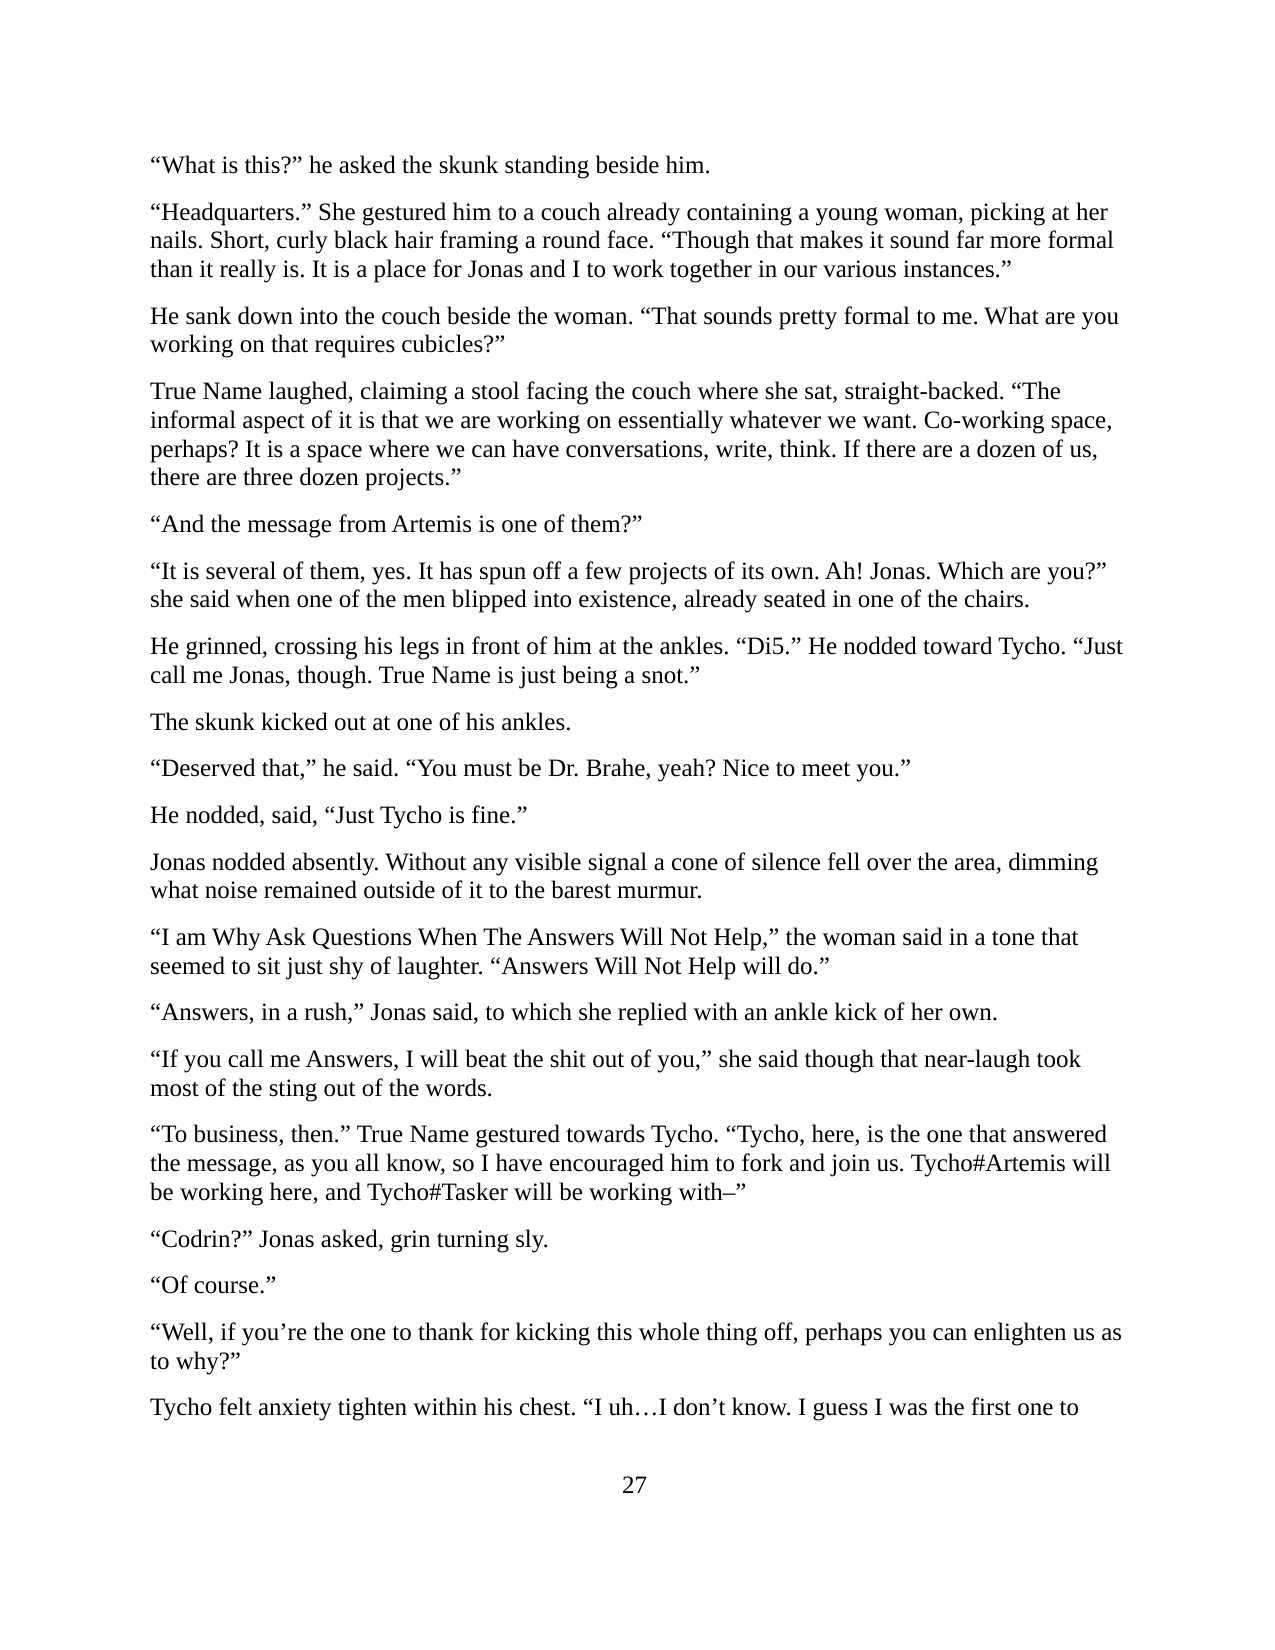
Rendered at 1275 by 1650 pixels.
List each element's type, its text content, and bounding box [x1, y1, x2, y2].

text “Of course.” [150, 1270, 1125, 1299]
text “It is several of them, yes. It has spun off a few projects of its own. Ah! Jonas. Which are you?” she said when one of the men blipped into existence, already seated in one of the chairs. [150, 556, 1125, 613]
text Jonas nodded absently. Without any visible signal a cone of silence fell over the area, dimming what noise remained outside of it to the barest murmur. [150, 847, 1125, 904]
text He grinned, crossing his legs in front of him at the ankles. “Di5.” He nodded toward Tycho. “Just call me Jonas, though. True Name is just being a snot.” [150, 631, 1125, 689]
text “I am Why Ask Questions When The Answers Will Not Help,” the woman said in a tone that seemed to sit just shy of laughter. “Answers Will Not Help will do.” [150, 922, 1125, 979]
text “Codrin?” Jonas asked, grin turning sly. [150, 1224, 1125, 1252]
text “Answers, in a rush,” Jonas said, to which she replied with an ankle kick of her own. [150, 997, 1125, 1026]
text “Headquarters.” She gestured him to a couch already containing a young woman, picking at her nails. Short, curly black hair framing a round face. “Though that makes it sound far more formal than it really is. It is a place for Jonas and I to work together in our various instances.” [150, 197, 1125, 283]
text “What is this?” he asked the skunk standing beside him. [150, 150, 1125, 179]
text He sank down into the couch beside the woman. “That sounds pretty formal to me. What are you working on that requires cubicles?” [150, 301, 1125, 358]
text “To business, then.” True Name gestured towards Tycho. “Tycho, here, is the one that answered the message, as you all know, so I have encouraged him to fork and join us. Tycho#Artemis will be working here, and Tycho#Tasker will be working with–” [150, 1119, 1125, 1206]
text True Name laughed, claiming a stool facing the couch where she sat, straight-backed. “The informal aspect of it is that we are working on essentially whatever we want. Co-working space, perhaps? It is a space where we can have conversations, write, think. If there are a dozen of us, there are three dozen projects.” [150, 376, 1125, 491]
text “Deserved that,” he said. “You must be Dr. Brahe, yeah? Nice to meet you.” [150, 753, 1125, 782]
text Tycho felt anxiety tighten within his chest. “I uh…I don’t know. I guess I was the first one to [150, 1392, 1125, 1421]
text “Well, if you’re the one to thank for kicking this whole thing off, perhaps you can enlighten us as to why?” [150, 1317, 1125, 1374]
text “If you call me Answers, I will beat the shit out of you,” she said though that near-laugh took most of the sting out of the words. [150, 1044, 1125, 1102]
text “And the message from Artemis is one of them?” [150, 509, 1125, 538]
text The skunk kicked out at one of his ankles. [150, 707, 1125, 735]
text He nodded, said, “Just Tycho is fine.” [150, 800, 1125, 829]
